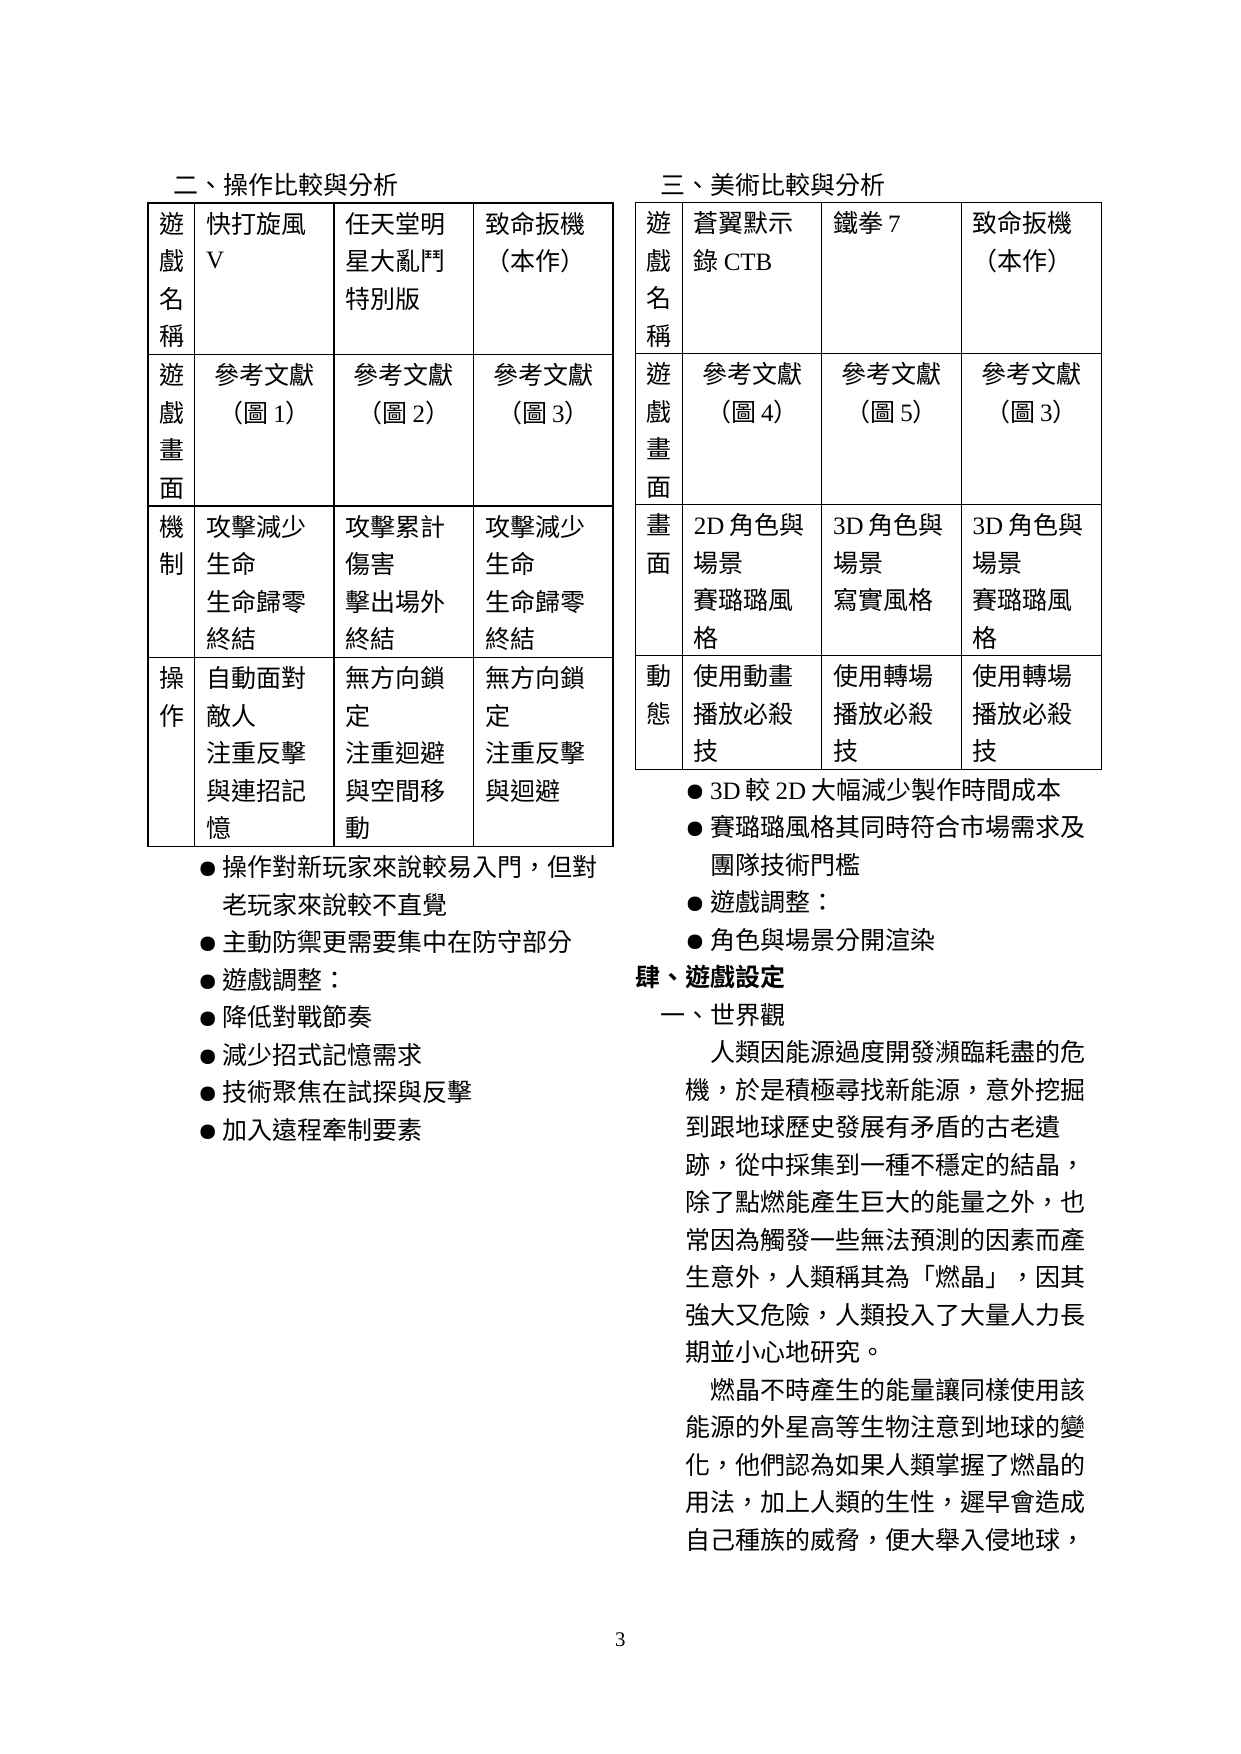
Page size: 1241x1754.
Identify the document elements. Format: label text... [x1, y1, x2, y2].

list 操作對新玩家來說較易入門，但對 老玩家來說較不直覺 [198, 847, 605, 922]
table_cell 攻擊減少生命 生命歸零終結 [474, 507, 612, 657]
text 燃晶不時產生的能量讓同樣使用該能源的外星高等生物注意到地球的變化，他們認為如果人類掌握了燃晶的用法，加上人類的生性，遲早會造成自己種族的威脅，便大舉入侵地球， [685, 1370, 1093, 1557]
table_cell 攻擊減少生命 生命歸零終結 [195, 507, 333, 657]
table_cell 3D角色與場景 賽璐璐風格 [962, 505, 1101, 655]
table_header 蒼翼默示錄CTB [683, 203, 821, 353]
table_header 鐵拳7 [822, 203, 961, 353]
text 人類因能源過度開發瀕臨耗盡的危機，於是積極尋找新能源，意外挖掘到跟地球歷史發展有矛盾的古老遺跡，從中採集到一種不穩定的結晶，除了點燃能產生巨大的能量之外，也常因為觸發一些無法預測的因素而產生意外，人類稱其為「燃晶」，因其強大又危險，人類投入了大量人力長期並小心地研究。 [685, 1032, 1093, 1370]
list 減少招式記憶需求 [198, 1035, 605, 1072]
table_cell 參考文獻（圖3） [962, 354, 1101, 504]
table_cell 使用動畫播放必殺技 [683, 656, 821, 769]
table_header 遊戲名稱 [149, 204, 194, 353]
table_cell 自動面對敵人 注重反擊與連招記憶 [195, 658, 333, 846]
table_cell 操作 [149, 658, 194, 846]
table_cell 畫面 [636, 505, 682, 655]
table_header 致命扳機（本作） [474, 204, 612, 353]
table_cell 機制 [149, 507, 194, 657]
table_header 遊戲名稱 [636, 203, 682, 353]
list 主動防禦更需要集中在防守部分 [198, 922, 605, 960]
table_cell 參考文獻（圖5） [822, 354, 961, 504]
table_cell 參考文獻（圖2） [335, 355, 473, 505]
list 技術聚焦在試探與反擊 [198, 1072, 605, 1110]
text 肆、遊戲設定 [635, 957, 1093, 995]
table_cell 參考文獻（圖4） [683, 354, 821, 504]
table_cell 遊戲畫面 [636, 354, 682, 504]
subtitle 一、世界觀 [660, 995, 1093, 1032]
table_cell 攻擊累計傷害 擊出場外終結 [335, 507, 473, 657]
list 3D較2D大幅減少製作時間成本 [685, 770, 1093, 807]
table_header 快打旋風V [195, 204, 333, 353]
subtitle 二、操作比較與分析 [173, 164, 605, 202]
table_cell 使用轉場播放必殺技 [962, 656, 1101, 769]
list 加入遠程牽制要素 [198, 1110, 605, 1147]
table_header 任天堂明星大亂鬥特別版 [335, 204, 473, 353]
table_cell 參考文獻（圖1） [195, 355, 333, 505]
table_cell 無方向鎖定 注重迴避與空間移動 [335, 658, 473, 846]
list 降低對戰節奏 [198, 997, 605, 1035]
table_cell 動態 [636, 656, 682, 769]
table_cell 無方向鎖定 注重反擊與迴避 [474, 658, 612, 846]
table_cell 遊戲畫面 [149, 355, 194, 505]
list 遊戲調整： [685, 882, 1093, 920]
table_cell 2D角色與場景 賽璐璐風格 [683, 505, 821, 655]
table_cell 3D角色與場景 寫實風格 [822, 505, 961, 655]
list 遊戲調整： [198, 960, 605, 997]
table_cell 使用轉場播放必殺技 [822, 656, 961, 769]
table_header 致命扳機（本作） [962, 203, 1101, 353]
subtitle 三、美術比較與分析 [660, 164, 1093, 202]
table_cell 參考文獻（圖3） [474, 355, 612, 505]
list 賽璐璐風格其同時符合市場需求及 團隊技術門檻 [685, 807, 1093, 882]
list 角色與場景分開渲染 [685, 920, 1093, 957]
